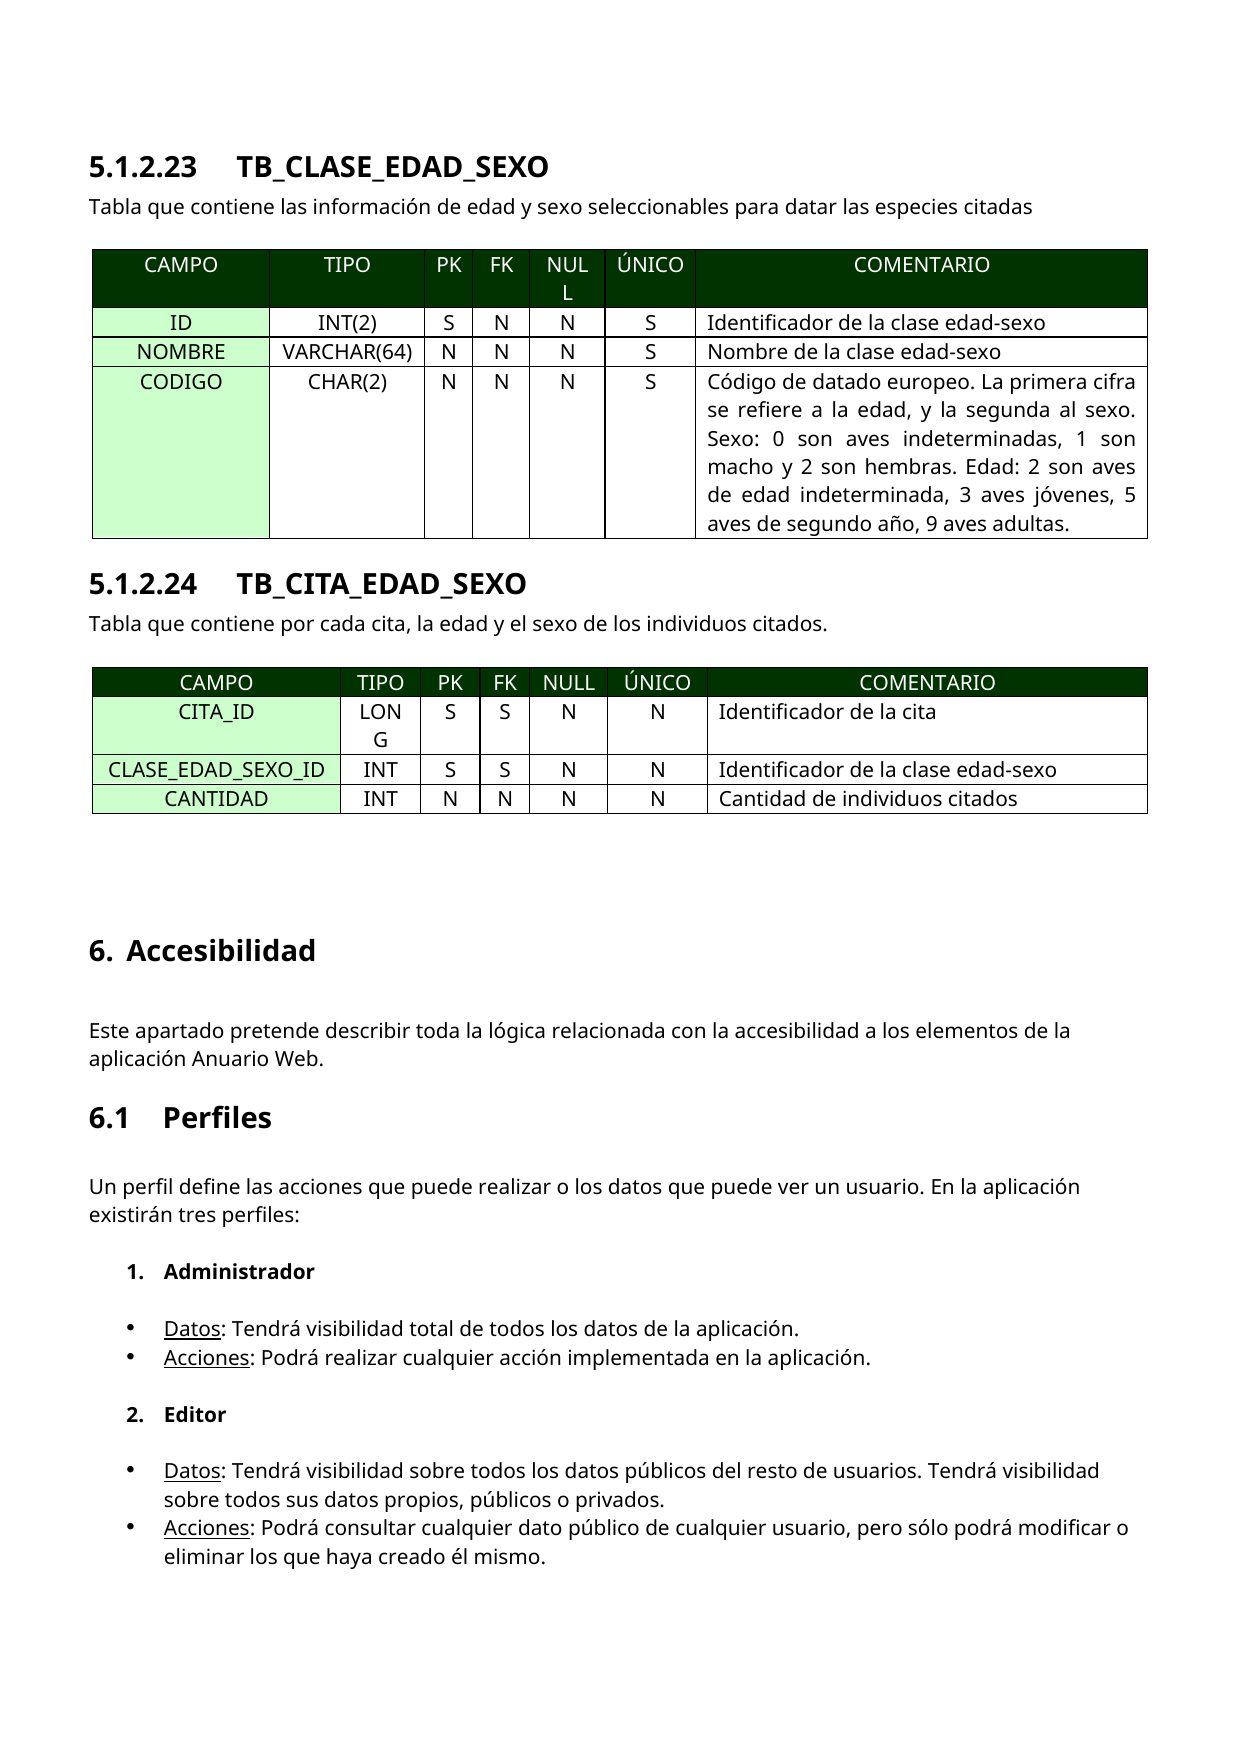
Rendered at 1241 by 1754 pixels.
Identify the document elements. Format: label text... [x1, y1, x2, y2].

table_header PK [425, 250, 472, 307]
table_header COMENTARIO [708, 668, 1147, 696]
table_cell N [608, 785, 707, 813]
table_cell S [481, 755, 529, 783]
table_cell N [421, 785, 479, 813]
list Editor [126, 1400, 1152, 1428]
table_cell N [530, 755, 607, 783]
table_cell Identificador de la cita [708, 697, 1147, 754]
table_cell N [473, 338, 529, 366]
table_cell N [473, 367, 529, 537]
table_cell ID [93, 308, 269, 336]
table_cell Cantidad de individuos citados [708, 785, 1147, 813]
table_cell N [473, 308, 529, 336]
table_header ÚNICO [606, 250, 695, 307]
text Tabla que contiene las información de edad y sexo seleccionables para datar las especies citadas [89, 192, 1152, 221]
table_header ÚNICO [608, 668, 707, 696]
table_cell S [606, 308, 695, 336]
text Tabla que contiene por cada cita, la edad y el sexo de los individuos citados. [89, 609, 1152, 638]
subtitle Perfiles [89, 1098, 1152, 1137]
table_cell LONG [341, 697, 420, 754]
table_cell N [425, 367, 472, 537]
table_cell N [481, 785, 529, 813]
list Administrador [126, 1257, 1152, 1286]
table_cell N [608, 697, 707, 754]
table_header CAMPO [93, 668, 340, 696]
table_header TIPO [270, 250, 424, 307]
table_cell VARCHAR(64) [270, 338, 424, 366]
subtitle TB_CLASE_EDAD_SEXO [89, 146, 1152, 186]
table_cell N [530, 367, 604, 537]
table_cell S [606, 338, 695, 366]
text Un perfil define las acciones que puede realizar o los datos que puede ver un usuario. En la aplicación existirán tres perfiles: [89, 1172, 1152, 1229]
list Acciones: Podrá realizar cualquier acción implementada en la aplicación. [126, 1343, 1152, 1371]
table_cell CHAR(2) [270, 367, 424, 537]
table_header PK [421, 668, 479, 696]
table_cell S [421, 697, 479, 754]
table_cell S [481, 697, 529, 754]
table_header NULL [530, 668, 607, 696]
subtitle TB_CITA_EDAD_SEXO [89, 563, 1152, 603]
table_cell CITA_ID [93, 697, 340, 754]
table_cell N [530, 697, 607, 754]
table_header TIPO [341, 668, 420, 696]
list Acciones: Podrá consultar cualquier dato público de cualquier usuario, pero sólo podrá modificar o eliminar los que haya creado él mismo. [126, 1513, 1152, 1570]
table_cell CODIGO [93, 367, 269, 537]
table_header CAMPO [93, 250, 269, 307]
table_cell NOMBRE [93, 338, 269, 366]
table_cell INT [341, 755, 420, 783]
table_cell S [606, 367, 695, 537]
text Este apartado pretende describir toda la lógica relacionada con la accesibilidad a los elementos de la aplicación Anuario Web. [89, 1016, 1152, 1073]
table_header FK [473, 250, 529, 307]
list Datos: Tendrá visibilidad sobre todos los datos públicos del resto de usuarios. Tendrá visibilidad sobre todos sus datos propios, públicos o privados. [126, 1457, 1152, 1513]
table_cell Nombre de la clase edad-sexo [696, 338, 1147, 366]
table_cell N [530, 785, 607, 813]
table_cell N [425, 338, 472, 366]
table_cell N [608, 755, 707, 783]
table_cell S [425, 308, 472, 336]
table_cell CLASE_EDAD_SEXO_ID [93, 755, 340, 783]
table_cell N [530, 308, 604, 336]
table_cell Identificador de la clase edad-sexo [708, 755, 1147, 783]
table_header FK [481, 668, 529, 696]
table_cell S [421, 755, 479, 783]
table_cell Código de datado europeo. La primera cifra se refiere a la edad, y la segunda al sexo. Sexo: 0 son aves indeterminadas, 1 son macho y 2 son hembras. Edad: 2 son aves de edad indeterminada, 3 aves jóvenes, 5 aves de segundo año, 9 aves adultas. [696, 367, 1147, 537]
table_header NULL [530, 250, 604, 307]
list Datos: Tendrá visibilidad total de todos los datos de la aplicación. [126, 1314, 1152, 1343]
table_cell N [530, 338, 604, 366]
table_cell INT(2) [270, 308, 424, 336]
table_cell INT [341, 785, 420, 813]
table_header COMENTARIO [696, 250, 1147, 307]
subtitle Accesibilidad [89, 930, 1152, 970]
table_cell CANTIDAD [93, 785, 340, 813]
table_cell Identificador de la clase edad-sexo [696, 308, 1147, 336]
